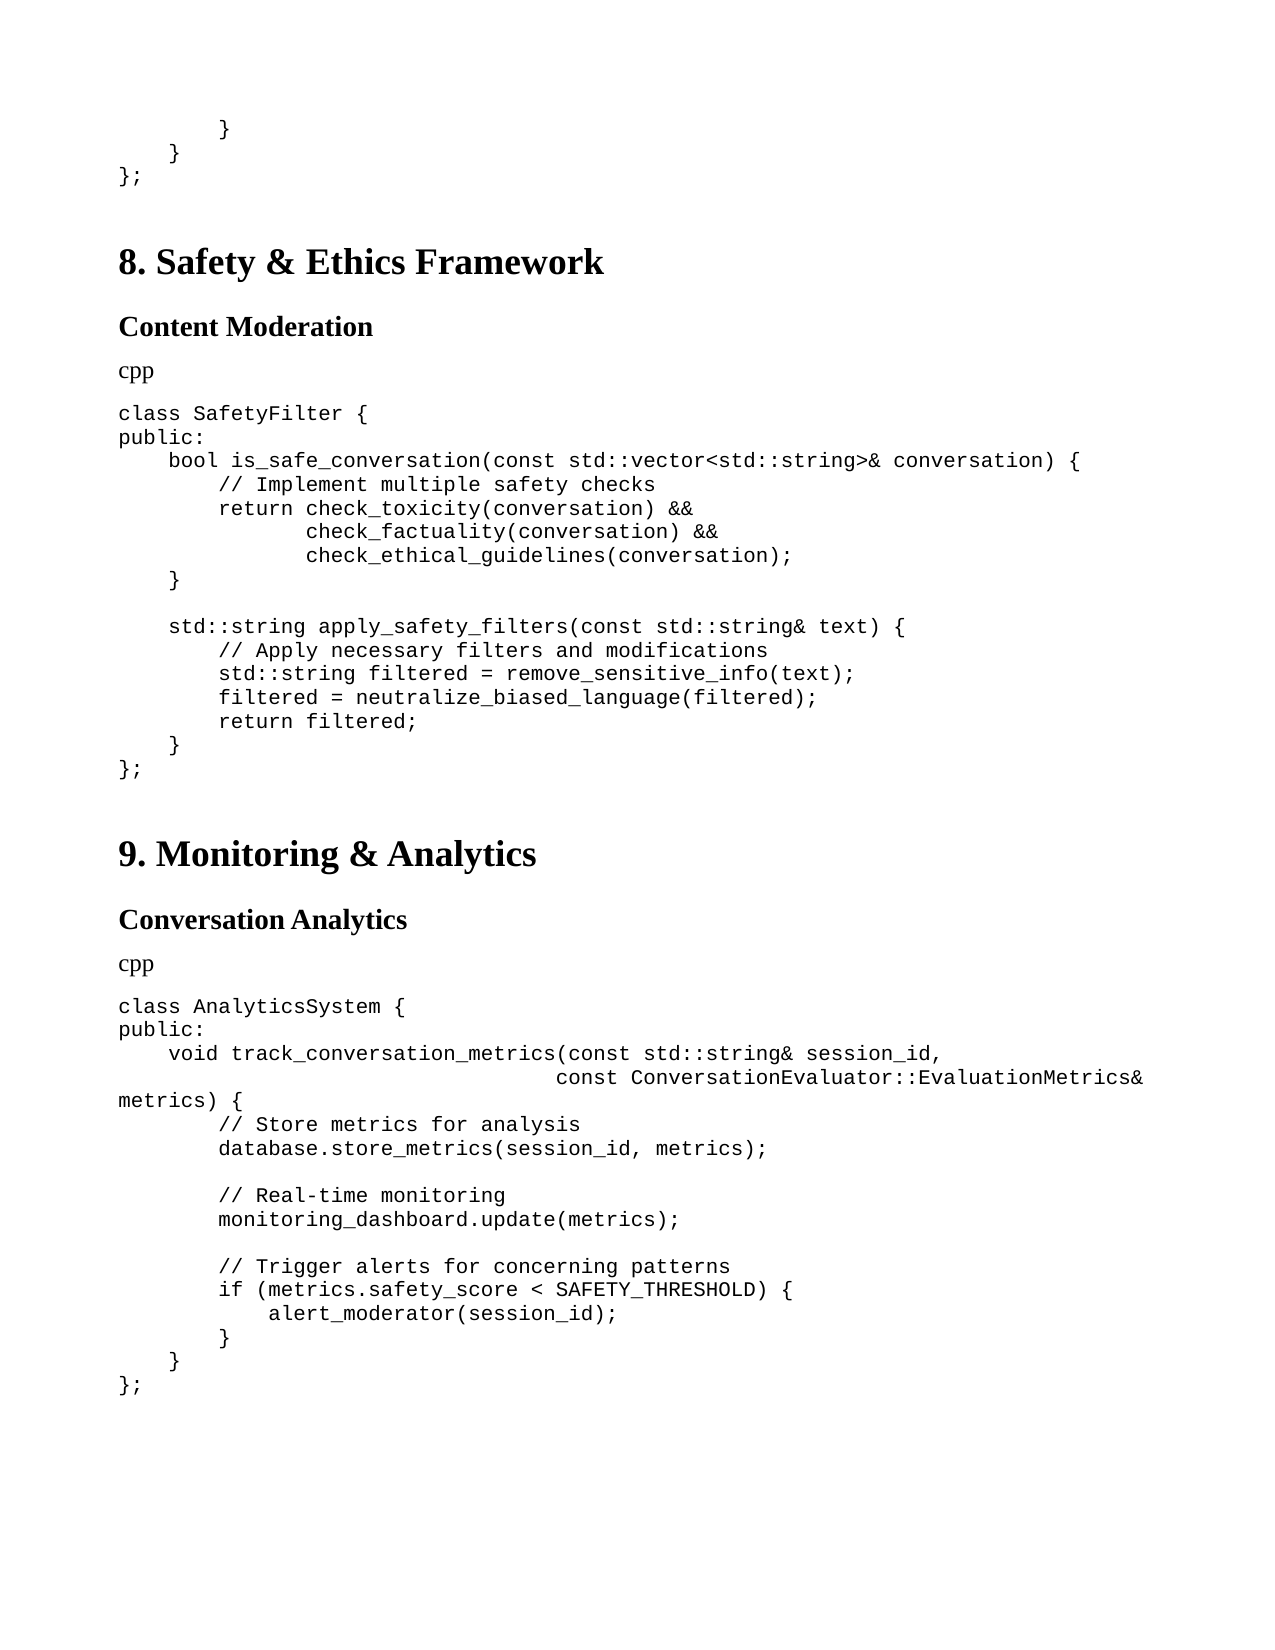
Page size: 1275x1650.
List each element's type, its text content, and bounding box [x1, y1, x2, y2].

text public: [118, 427, 1157, 451]
text }; [118, 758, 1157, 782]
text database.store_metrics(session_id, metrics); [118, 1138, 1157, 1161]
text // Apply necessary filters and modifications [118, 640, 1157, 663]
text }; [118, 165, 1157, 189]
text } [118, 1327, 1157, 1350]
text const ConversationEvaluator::EvaluationMetrics& metrics) { [118, 1067, 1157, 1114]
text bool is_safe_conversation(const std::vector<std::string>& conversation) { [118, 451, 1157, 474]
text } [118, 569, 1157, 592]
text }; [118, 1374, 1157, 1398]
text return filtered; [118, 711, 1157, 734]
text check_ethical_guidelines(conversation); [118, 545, 1157, 569]
text // Trigger alerts for concerning patterns [118, 1256, 1157, 1279]
text return check_toxicity(conversation) && [118, 498, 1157, 521]
subtitle Conversation Analytics [118, 902, 1157, 936]
text std::string filtered = remove_sensitive_info(text); [118, 663, 1157, 687]
subtitle 9. Monitoring & Analytics [118, 832, 1157, 875]
text void track_conversation_metrics(const std::string& session_id, [118, 1043, 1157, 1067]
text cpp [118, 948, 1157, 977]
text public: [118, 1019, 1157, 1043]
subtitle Content Moderation [118, 309, 1157, 343]
text if (metrics.safety_score < SAFETY_THRESHOLD) { [118, 1279, 1157, 1303]
text // Implement multiple safety checks [118, 474, 1157, 498]
text filtered = neutralize_biased_language(filtered); [118, 687, 1157, 711]
text // Store metrics for analysis [118, 1114, 1157, 1138]
text } [118, 734, 1157, 758]
text } [118, 1350, 1157, 1374]
text cpp [118, 356, 1157, 384]
text alert_moderator(session_id); [118, 1303, 1157, 1327]
text class AnalyticsSystem { [118, 996, 1157, 1019]
text // Real-time monitoring [118, 1185, 1157, 1208]
text class SafetyFilter { [118, 403, 1157, 427]
text } [118, 142, 1157, 165]
subtitle 8. Safety & Ethics Framework [118, 239, 1157, 282]
text } [118, 118, 1157, 142]
text std::string apply_safety_filters(const std::string& text) { [118, 616, 1157, 640]
text check_factuality(conversation) && [118, 521, 1157, 545]
text monitoring_dashboard.update(metrics); [118, 1208, 1157, 1232]
